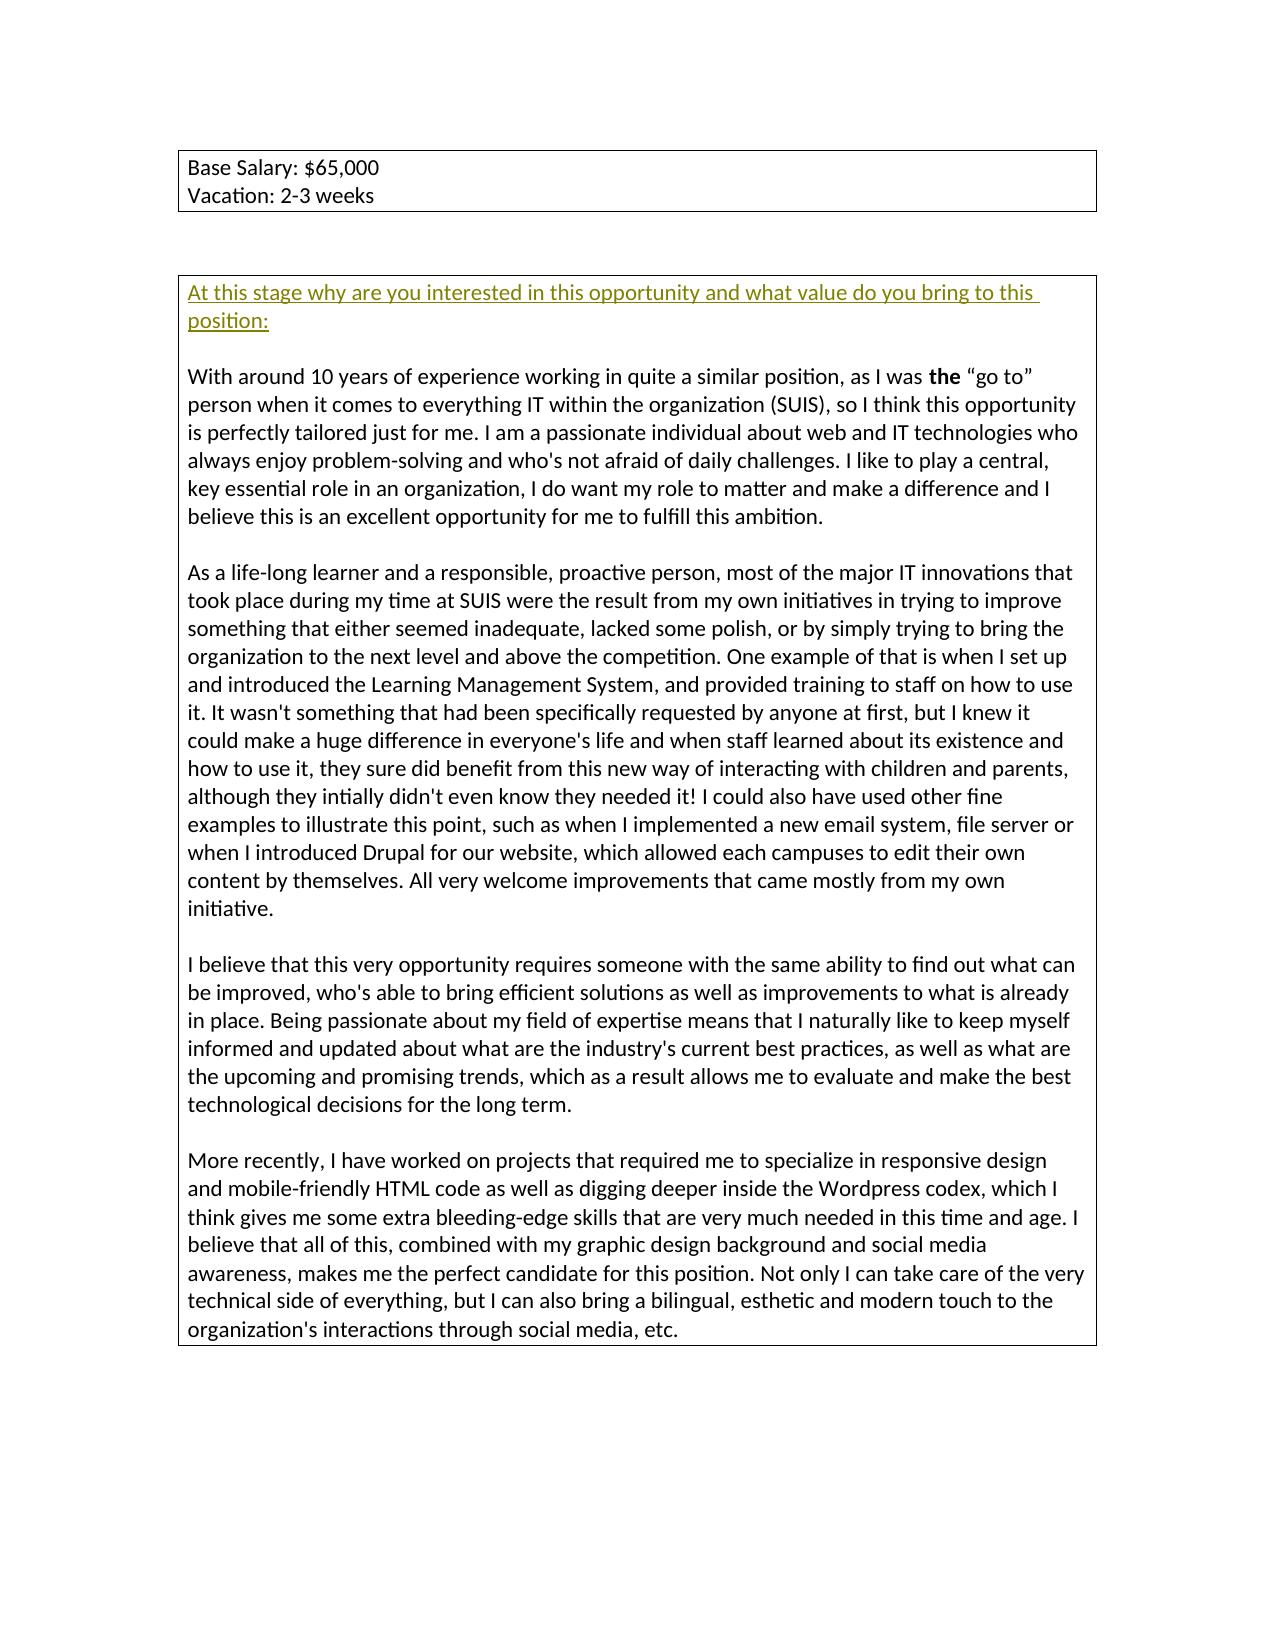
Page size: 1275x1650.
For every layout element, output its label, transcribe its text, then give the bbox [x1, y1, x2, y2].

text I believe that this very opportunity requires someone with the same ability to find out what can be improved, who's able to bring efficient solutions as well as improvements to what is already in place. Being passionate about my field of expertise means that I naturally like to keep myself informed and updated about what are the industry's current best practices, as well as what are the upcoming and promising trends, which as a result allows me to evaluate and make the best technological decisions for the long term. [187, 950, 1087, 1118]
text As a life-long learner and a responsible, proactive person, most of the major IT innovations that took place during my time at SUIS were the result from my own initiatives in trying to improve something that either seemed inadequate, lacked some polish, or by simply trying to bring the organization to the next level and above the competition. One example of that is when I set up and introduced the Learning Management System, and provided training to staff on how to use it. It wasn't something that had been specifically requested by anyone at first, but I knew it could make a huge difference in everyone's life and when staff learned about its existence and how to use it, they sure did benefit from this new way of interacting with children and parents, although they intially didn't even know they needed it! I could also have used other fine examples to illustrate this point, such as when I implemented a new email system, file server or when I introduced Drupal for our website, which allowed each campuses to edit their own content by themselves. All very welcome improvements that came mostly from my own initiative. [187, 558, 1087, 922]
text Base Salary: $65,000 [179, 151, 1096, 178]
text With around 10 years of experience working in quite a similar position, as I was the “go to” person when it comes to everything IT within the organization (SUIS), so I think this opportunity is perfectly tailored just for me. I am a passionate individual about web and IT technologies who always enjoy problem-solving and who's not afraid of daily challenges. I like to play a central, key essential role in an organization, I do want my role to matter and make a difference and I believe this is an excellent opportunity for me to fulfill this ambition. [187, 362, 1087, 530]
text At this stage why are you interested in this opportunity and what value do you bring to this position: [179, 276, 1096, 334]
text Vacation: 2-3 weeks [179, 178, 1096, 211]
text More recently, I have worked on projects that required me to specialize in responsive design and mobile-friendly HTML code as well as digging deeper inside the Wordpress codex, which I think gives me some extra bleeding-edge skills that are very much needed in this time and age. I believe that all of this, combined with my graphic design background and social media awareness, makes me the perfect candidate for this position. Not only I can take care of the very technical side of everything, but I can also bring a bilingual, esthetic and modern touch to the organization's interactions through social media, etc. [179, 1143, 1096, 1345]
